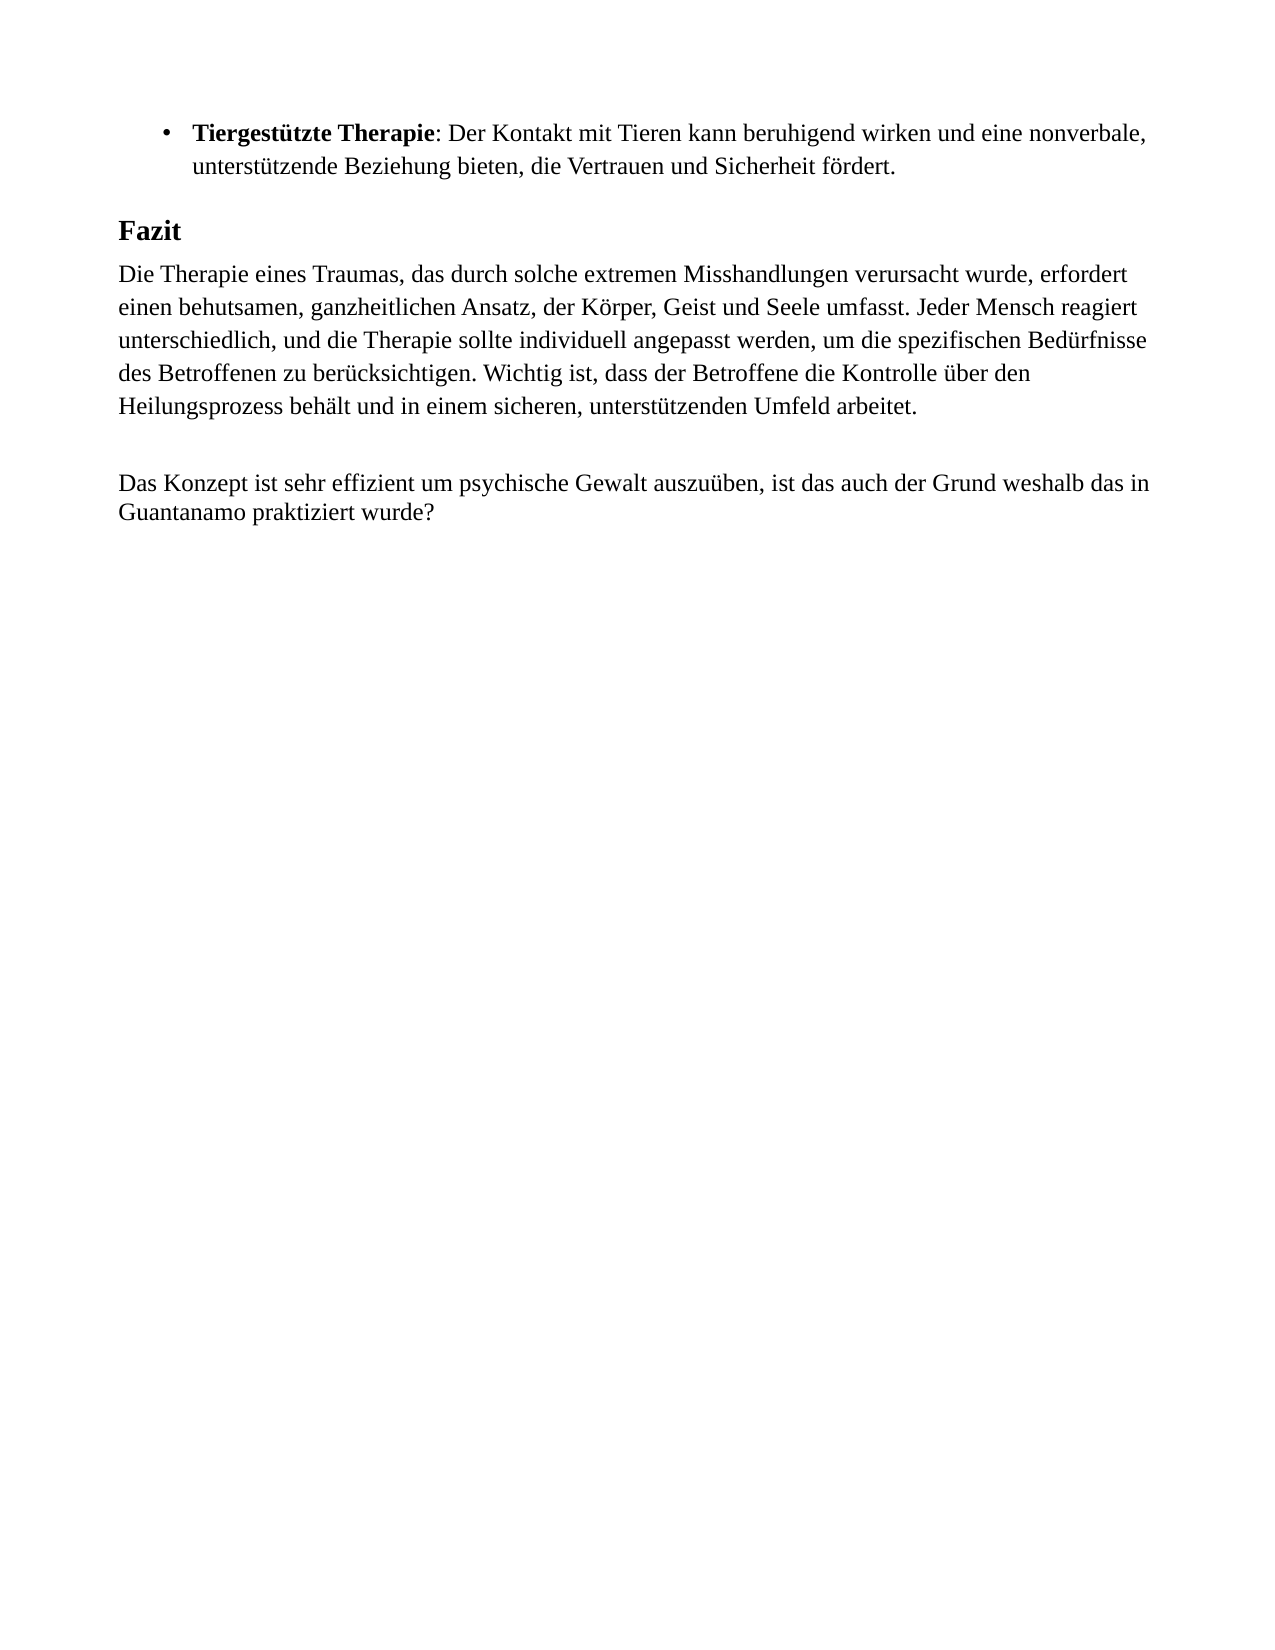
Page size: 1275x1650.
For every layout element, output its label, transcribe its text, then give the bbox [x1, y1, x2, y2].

text Das Konzept ist sehr effizient um psychische Gewalt auszuüben, ist das auch der Grund weshalb das in Guantanamo praktiziert wurde? [118, 468, 1157, 525]
text Die Therapie eines Traumas, das durch solche extremen Misshandlungen verursacht wurde, erfordert einen behutsamen, ganzheitlichen Ansatz, der Körper, Geist und Seele umfasst. Jeder Mensch reagiert unterschiedlich, und die Therapie sollte individuell angepasst werden, um die spezifischen Bedürfnisse des Betroffenen zu berücksichtigen. Wichtig ist, dass der Betroffene die Kontrolle über den Heilungsprozess behält und in einem sicheren, unterstützenden Umfeld arbeitet. [118, 259, 1157, 420]
subtitle Fazit [118, 213, 1157, 247]
list Tiergestützte Therapie: Der Kontakt mit Tieren kann beruhigend wirken und eine nonverbale, unterstützende Beziehung bieten, die Vertrauen und Sicherheit fördert. [162, 118, 1157, 180]
